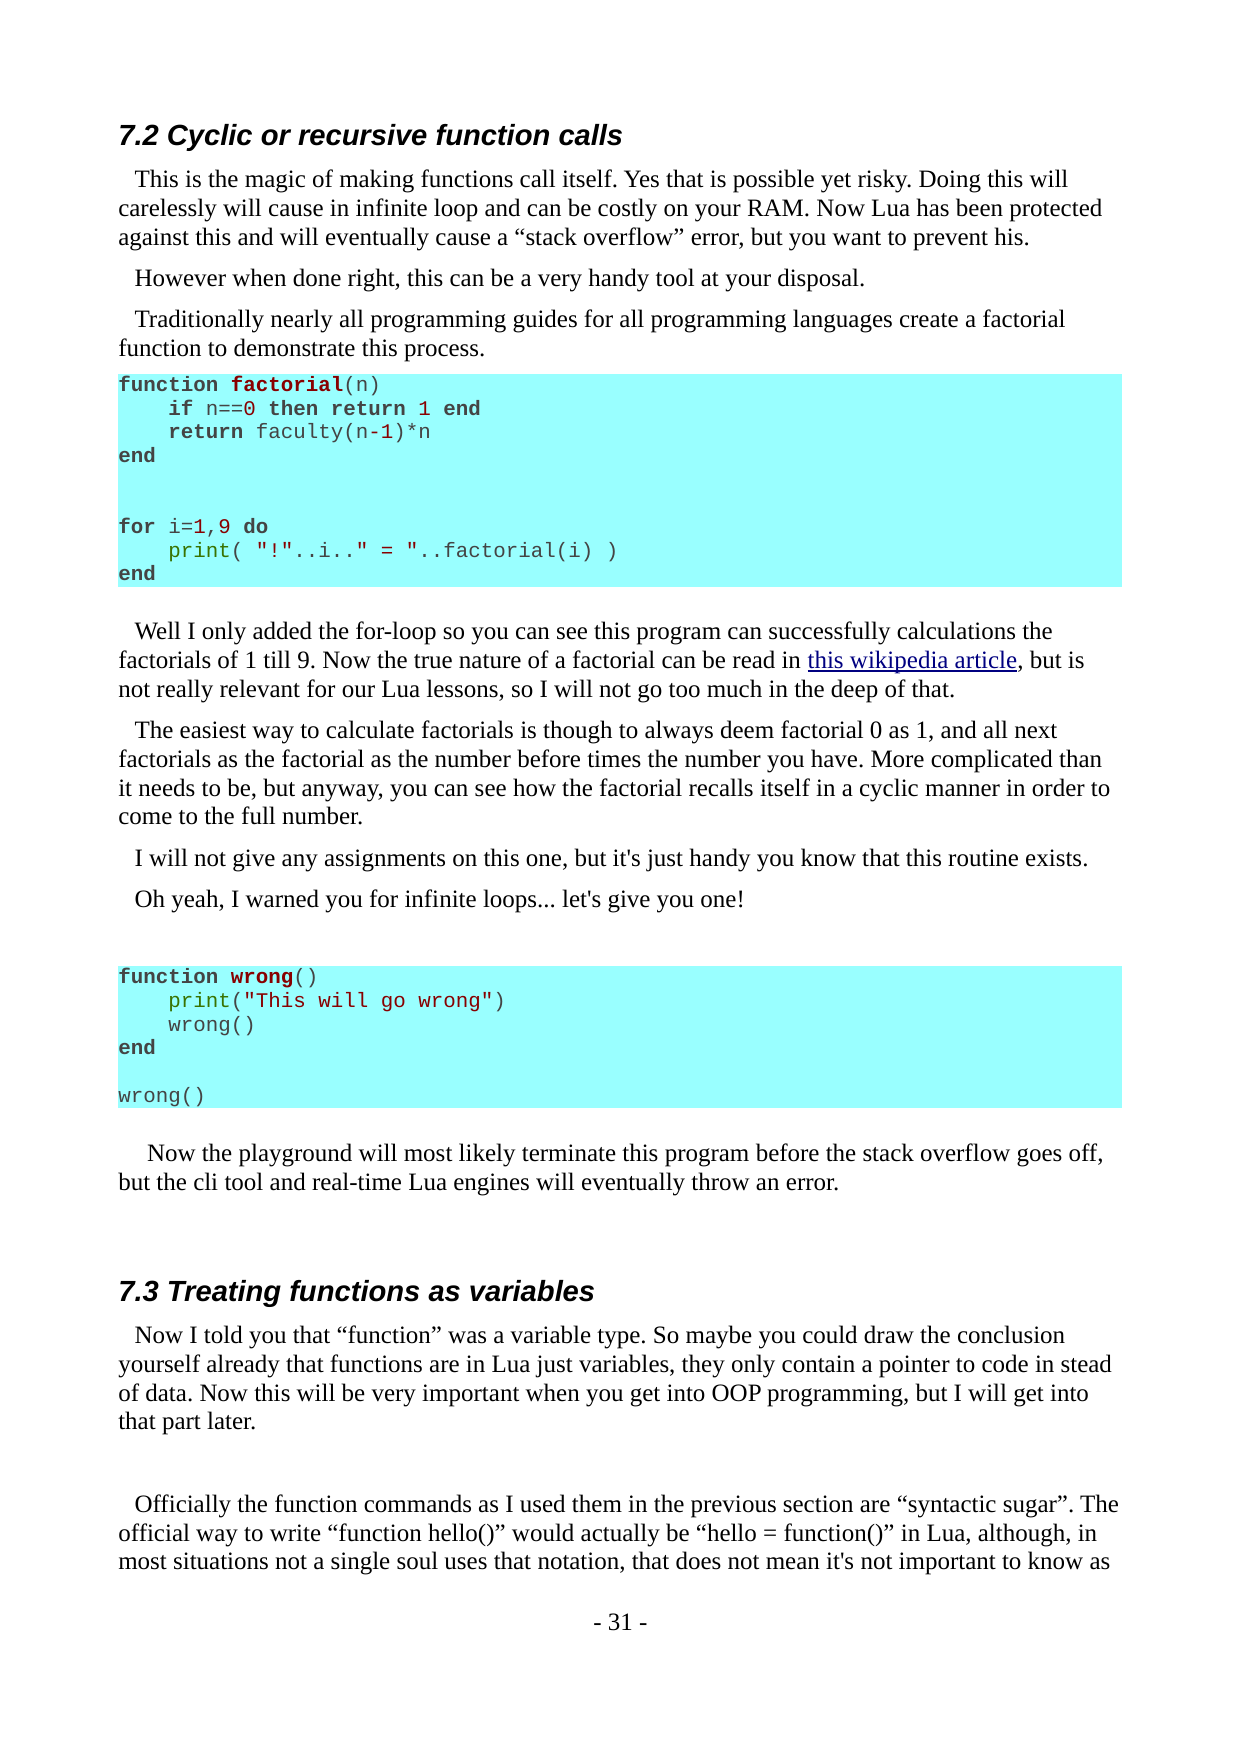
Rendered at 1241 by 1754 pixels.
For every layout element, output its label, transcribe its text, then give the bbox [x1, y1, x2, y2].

text Now I told you that “function” was a variable type. So maybe you could draw the conclusion yourself already that functions are in Lua just variables, they only contain a pointer to code in stead of data. Now this will be very important when you get into OOP programming, but I will get into that part later. [118, 1320, 1122, 1435]
text print("This will go wrong") [118, 990, 1122, 1014]
text Well I only added the for-loop so you can see this program can successfully calculations the factorials of 1 till 9. Now the true nature of a factorial can be read in this wikipedia article, but is not really relevant for our Lua lessons, so I will not go too much in the deep of that. [118, 616, 1122, 703]
text wrong() [118, 1014, 1122, 1037]
text This is the magic of making functions call itself. Yes that is possible yet risky. Doing this will carelessly will cause in infinite loop and can be costly on your RAM. Now Lua has been protected against this and will eventually cause a “stack overflow” error, but you want to prevent his. [118, 164, 1122, 250]
text The easiest way to calculate factorials is though to always deem factorial 0 as 1, and all next factorials as the factorial as the number before times the number you have. More complicated than it needs to be, but anyway, you can see how the factorial recalls itself in a cyclic manner in order to come to the full number. [118, 715, 1122, 830]
text Officially the function commands as I used them in the previous section are “syntactic sugar”. The official way to write “function hello()” would actually be “hello = function()” in Lua, although, in most situations not a single soul uses that notation, that does not mean it's not important to know as [118, 1489, 1122, 1575]
text Oh yeah, I warned you for infinite loops... let's give you one! [118, 884, 1122, 913]
text end [118, 1037, 1122, 1061]
subtitle 7.3 Treating functions as variables [118, 1274, 1122, 1308]
text wrong() [118, 1085, 1122, 1108]
text print( "!"..i.." = "..factorial(i) ) [118, 540, 1122, 563]
text Traditionally nearly all programming guides for all programming languages create a factorial function to demonstrate this process. [118, 304, 1122, 362]
text if n==0 then return 1 end [118, 398, 1122, 421]
text end [118, 445, 1122, 469]
text Now the playground will most likely terminate this program before the stack overflow goes off, but the cli tool and real-time Lua engines will eventually throw an error. [118, 1138, 1122, 1195]
subtitle 7.2 Cyclic or recursive function calls [118, 118, 1122, 152]
text function wrong() [118, 966, 1122, 990]
text However when done right, this can be a very handy tool at your disposal. [118, 263, 1122, 292]
text end [118, 563, 1122, 587]
text return faculty(n-1)*n [118, 421, 1122, 445]
text function factorial(n) [118, 374, 1122, 398]
text I will not give any assignments on this one, but it's just handy you know that this routine exists. [118, 843, 1122, 871]
text for i=1,9 do [118, 516, 1122, 540]
